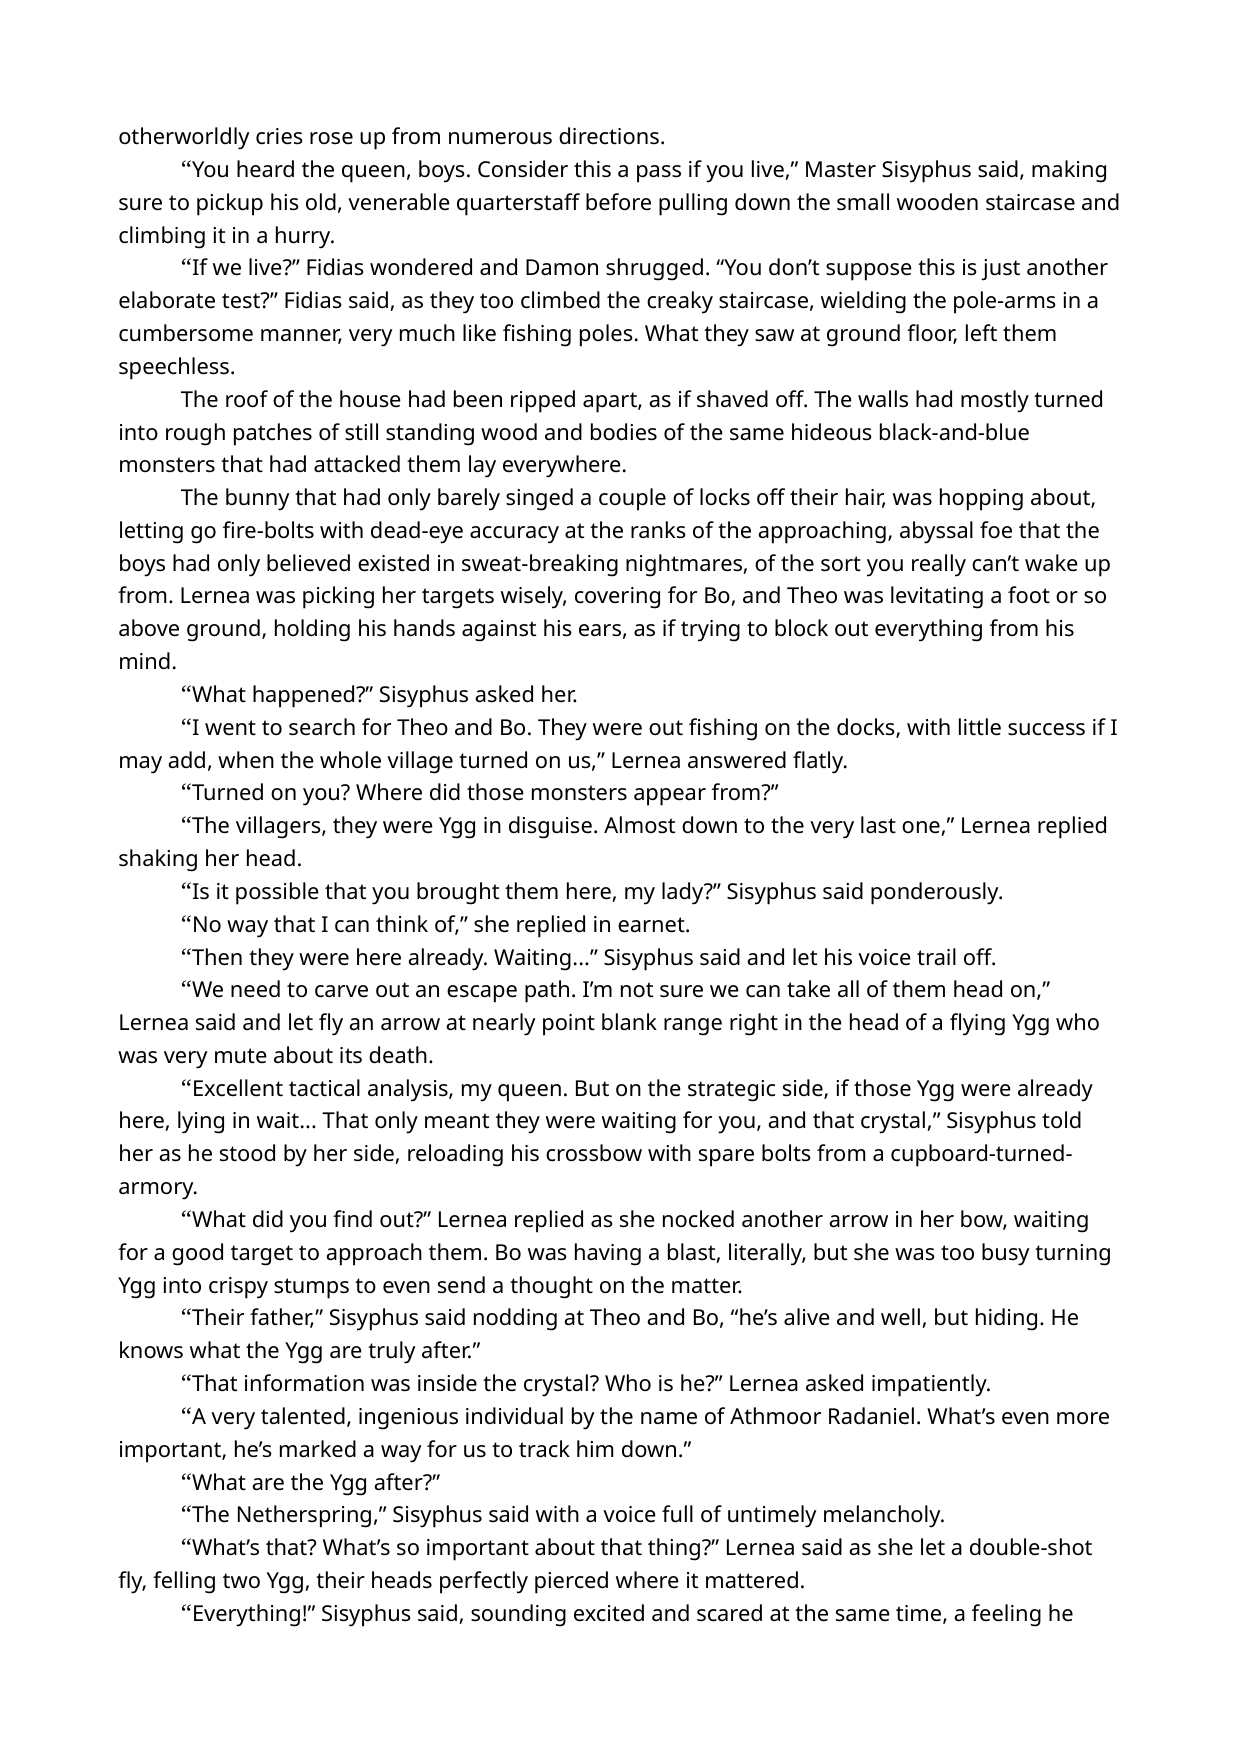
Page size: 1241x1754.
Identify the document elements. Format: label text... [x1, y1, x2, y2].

text “The villagers, they were Ygg in disguise. Almost down to the very last one,” Lernea replied shaking her head. [118, 807, 1122, 873]
text “What did you find out?” Lernea replied as she nocked another arrow in her bow, waiting for a good target to approach them. Bo was having a blast, literally, but she was too busy turning Ygg into crispy stumps to even send a thought on the matter. [118, 1201, 1122, 1299]
text “You heard the queen, boys. Consider this a pass if you live,” Master Sisyphus said, making sure to pickup his old, venerable quarterstaff before pulling down the small wooden staircase and climbing it in a hurry. [118, 151, 1122, 249]
text “Excellent tactical analysis, my queen. But on the strategic side, if those Ygg were already here, lying in wait... That only meant they were waiting for you, and that crystal,” Sisyphus told her as he stood by her side, reloading his crossbow with spare bolts from a cupboard-turned-armory. [118, 1070, 1122, 1201]
text “Turned on you? Where did those monsters appear from?” [118, 774, 1122, 807]
text “I went to search for Theo and Bo. They were out fishing on the docks, with little success if I may add, when the whole village turned on us,” Lernea answered flatly. [118, 709, 1122, 774]
text “What’s that? What’s so important about that thing?” Lernea said as she let a double-shot fly, felling two Ygg, their heads perfectly pierced where it mattered. [118, 1529, 1122, 1595]
text “Their father,” Sisyphus said nodding at Theo and Bo, “he’s alive and well, but hiding. He knows what the Ygg are truly after.” [118, 1299, 1122, 1365]
text otherworldly cries rose up from numerous directions. [118, 118, 1122, 151]
text The bunny that had only barely singed a couple of locks off their hair, was hopping about, letting go fire-bolts with dead-eye accuracy at the ranks of the approaching, abyssal foe that the boys had only believed existed in sweat-breaking nightmares, of the sort you really can’t wake up from. Lernea was picking her targets wisely, covering for Bo, and Theo was levitating a foot or so above ground, holding his hands against his ears, as if trying to block out everything from his mind. [118, 479, 1122, 676]
text “That information was inside the crystal? Who is he?” Lernea asked impatiently. [118, 1365, 1122, 1398]
text “No way that I can think of,” she replied in earnet. [118, 906, 1122, 938]
text “A very talented, ingenious individual by the name of Athmoor Radaniel. What’s even more important, he’s marked a way for us to track him down.” [118, 1398, 1122, 1463]
text “Then they were here already. Waiting...” Sisyphus said and let his voice trail off. [118, 938, 1122, 971]
text The roof of the house had been ripped apart, as if shaved off. The walls had mostly turned into rough patches of still standing wood and bodies of the same hideous black-and-blue monsters that had attacked them lay everywhere. [118, 381, 1122, 479]
text “The Netherspring,” Sisyphus said with a voice full of untimely melancholy. [118, 1496, 1122, 1529]
text “What happened?” Sisyphus asked her. [118, 676, 1122, 709]
text “What are the Ygg after?” [118, 1463, 1122, 1496]
text “If we live?” Fidias wondered and Damon shrugged. “You don’t suppose this is just another elaborate test?” Fidias said, as they too climbed the creaky staircase, wielding the pole-arms in a cumbersome manner, very much like fishing poles. What they saw at ground floor, left them speechless. [118, 249, 1122, 381]
text “We need to carve out an escape path. I’m not sure we can take all of them head on,” Lernea said and let fly an arrow at nearly point blank range right in the head of a flying Ygg who was very mute about its death. [118, 971, 1122, 1070]
text “Everything!” Sisyphus said, sounding excited and scared at the same time, a feeling he [118, 1595, 1122, 1627]
text “Is it possible that you brought them here, my lady?” Sisyphus said ponderously. [118, 873, 1122, 906]
